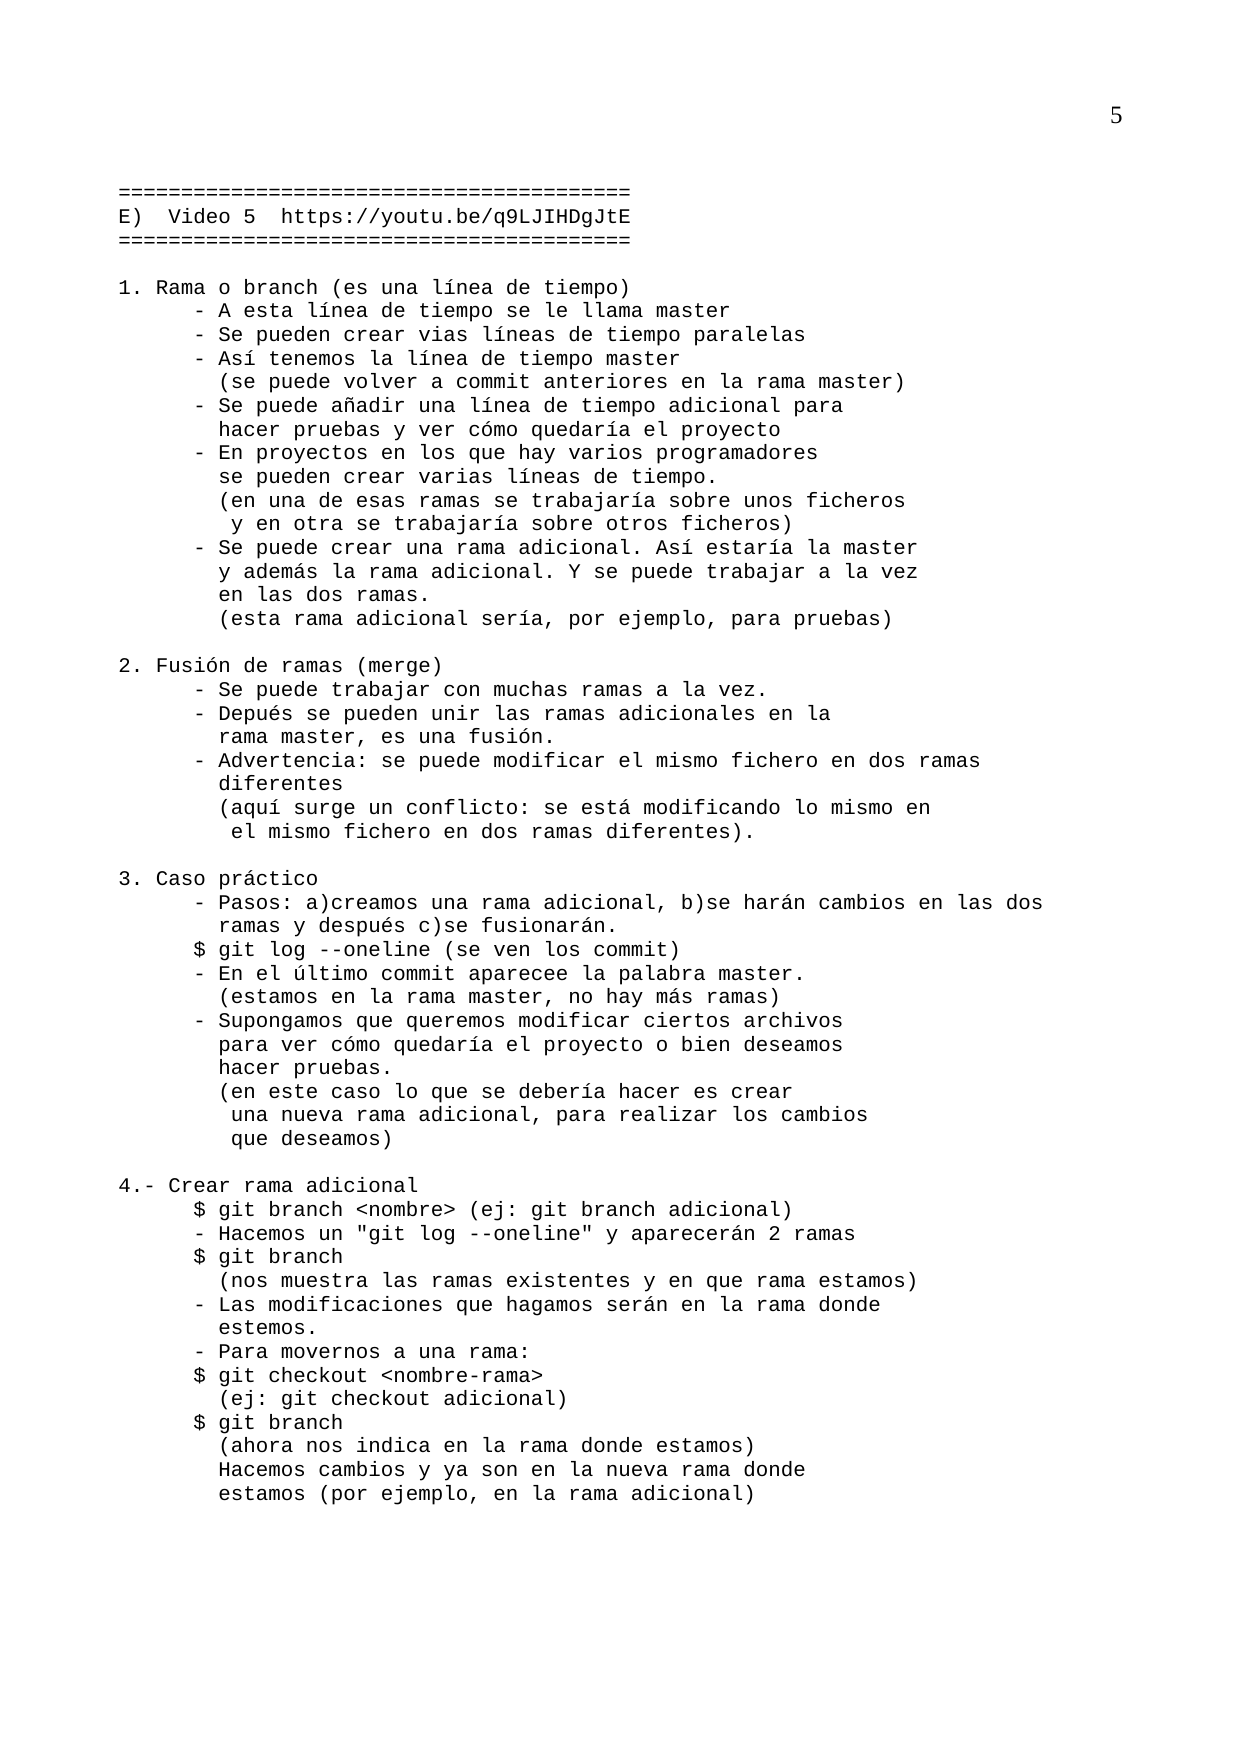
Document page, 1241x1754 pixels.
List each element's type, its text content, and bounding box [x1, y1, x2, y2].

text y en otra se trabajaría sobre otros ficheros) [118, 513, 1122, 537]
text (se puede volver a commit anteriores en la rama master) [118, 371, 1122, 395]
text ========================================= [118, 182, 1122, 206]
text en las dos ramas. [118, 584, 1122, 608]
text Hacemos cambios y ya son en la nueva rama donde [118, 1459, 1122, 1483]
text 3. Caso práctico [118, 868, 1122, 892]
text (en este caso lo que se debería hacer es crear [118, 1081, 1122, 1104]
text $ git branch [118, 1412, 1122, 1436]
text (ahora nos indica en la rama donde estamos) [118, 1436, 1122, 1459]
text - Se puede trabajar con muchas ramas a la vez. [118, 679, 1122, 702]
text - Se pueden crear vias líneas de tiempo paralelas [118, 324, 1122, 348]
text - Hacemos un "git log --oneline" y aparecerán 2 ramas [118, 1223, 1122, 1246]
text hacer pruebas. [118, 1057, 1122, 1081]
text (ej: git checkout adicional) [118, 1388, 1122, 1412]
text - Las modificaciones que hagamos serán en la rama donde [118, 1294, 1122, 1317]
text (aquí surge un conflicto: se está modificando lo mismo en [118, 797, 1122, 821]
text - Depués se pueden unir las ramas adicionales en la [118, 702, 1122, 726]
text - A esta línea de tiempo se le llama master [118, 301, 1122, 324]
text el mismo fichero en dos ramas diferentes). [118, 821, 1122, 844]
text 2. Fusión de ramas (merge) [118, 655, 1122, 679]
text $ git branch <nombre> (ej: git branch adicional) [118, 1199, 1122, 1223]
text que deseamos) [118, 1128, 1122, 1152]
text diferentes [118, 773, 1122, 797]
text - Se puede añadir una línea de tiempo adicional para [118, 395, 1122, 419]
text - Se puede crear una rama adicional. Así estaría la master [118, 537, 1122, 561]
text - Supongamos que queremos modificar ciertos archivos [118, 1010, 1122, 1033]
text - Así tenemos la línea de tiempo master [118, 348, 1122, 371]
text (en una de esas ramas se trabajaría sobre unos ficheros [118, 490, 1122, 513]
text E) Video 5 https://youtu.be/q9LJIHDgJtE [118, 206, 1122, 229]
text - En el último commit aparecee la palabra master. [118, 963, 1122, 986]
text una nueva rama adicional, para realizar los cambios [118, 1104, 1122, 1128]
text se pueden crear varias líneas de tiempo. [118, 466, 1122, 490]
text $ git branch [118, 1246, 1122, 1270]
text para ver cómo quedaría el proyecto o bien deseamos [118, 1033, 1122, 1057]
text 4.- Crear rama adicional [118, 1175, 1122, 1199]
text - En proyectos en los que hay varios programadores [118, 442, 1122, 466]
text - Para movernos a una rama: [118, 1341, 1122, 1364]
text estamos (por ejemplo, en la rama adicional) [118, 1483, 1122, 1506]
text rama master, es una fusión. [118, 726, 1122, 750]
text - Pasos: a)creamos una rama adicional, b)se harán cambios en las dos [118, 892, 1122, 915]
text $ git checkout <nombre-rama> [118, 1364, 1122, 1388]
text (esta rama adicional sería, por ejemplo, para pruebas) [118, 608, 1122, 632]
text - Advertencia: se puede modificar el mismo fichero en dos ramas [118, 750, 1122, 773]
text y además la rama adicional. Y se puede trabajar a la vez [118, 561, 1122, 584]
text (estamos en la rama master, no hay más ramas) [118, 986, 1122, 1010]
text ramas y después c)se fusionarán. [118, 915, 1122, 939]
text $ git log --oneline (se ven los commit) [118, 939, 1122, 963]
text (nos muestra las ramas existentes y en que rama estamos) [118, 1270, 1122, 1294]
text estemos. [118, 1317, 1122, 1341]
text 1. Rama o branch (es una línea de tiempo) [118, 277, 1122, 301]
text hacer pruebas y ver cómo quedaría el proyecto [118, 419, 1122, 442]
text ========================================= [118, 229, 1122, 253]
